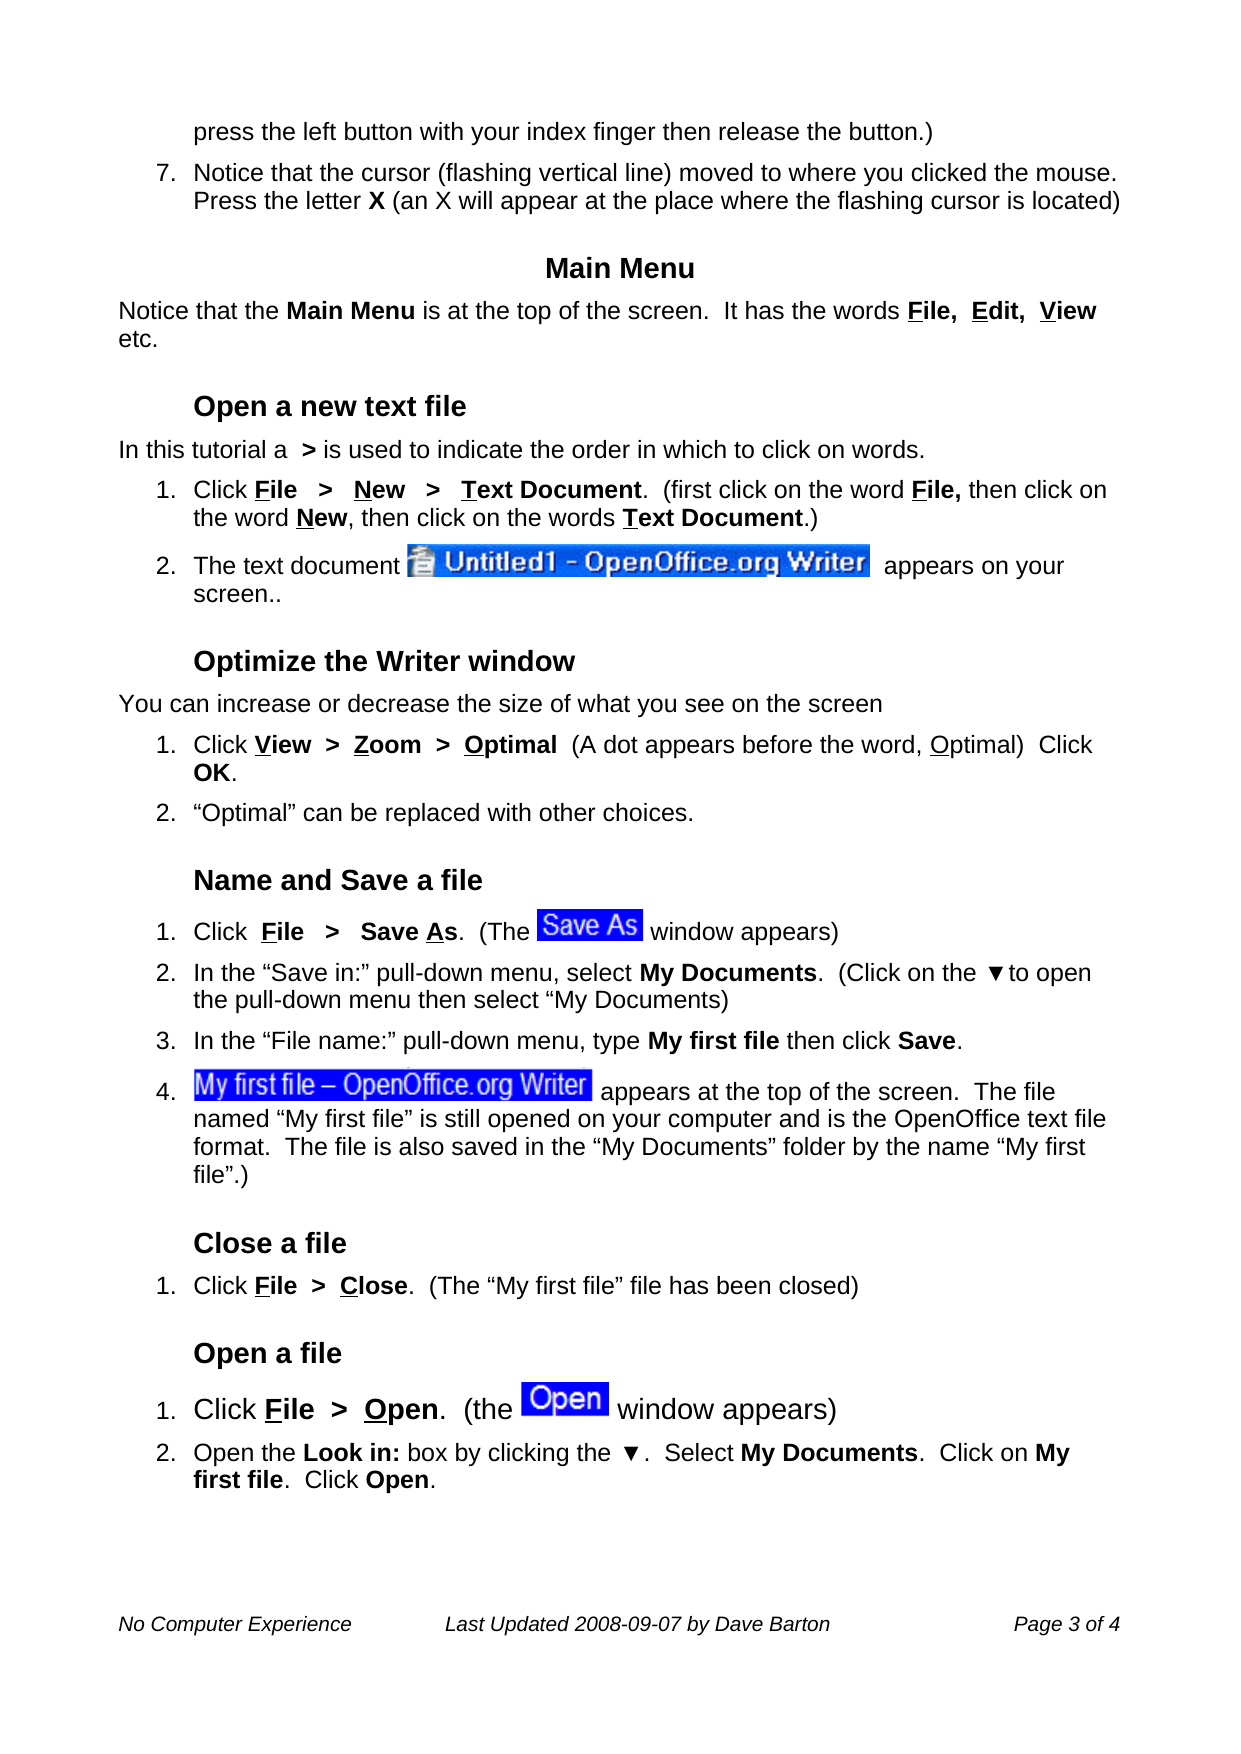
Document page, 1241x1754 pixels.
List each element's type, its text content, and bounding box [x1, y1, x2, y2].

list Click File > Save As. (The window appears) [156, 909, 1122, 946]
list Click View > Zoom > Optimal (A dot appears before the word, Optimal) Click OK. [156, 730, 1122, 786]
list Click File > Close. (The “My first file” file has been closed) [156, 1272, 1122, 1299]
list Open the Look in: box by clicking the ▼. Select My Documents. Click on My first file. Click Open. [156, 1438, 1122, 1494]
subtitle Main Menu [118, 252, 1122, 284]
list Click File > New > Text Document. (first click on the word File, then click on the word New, then click on the words Text Document.) [156, 476, 1122, 532]
text Notice that the Main Menu is at the top of the screen. It has the words File, Edit, View etc. [118, 297, 1122, 353]
subtitle Name and Save a file [193, 864, 1122, 897]
list The text document appears on your screen.. [156, 544, 1122, 607]
list In the “File name:” pull-down menu, type My first file then click Save. [156, 1027, 1122, 1054]
subtitle Close a file [193, 1227, 1122, 1259]
list Notice that the cursor (flashing vertical line) moved to where you clicked the mouse. Press the letter X (an X will appear at the place where the flashing cursor is located) [156, 158, 1122, 214]
list “Optimal” can be replaced with other choices. [156, 799, 1122, 827]
list Click File > Open. (the window appears) [156, 1382, 1122, 1426]
list In the “Save in:” pull-down menu, select My Documents. (Click on the ▼to open the pull-down menu then select “My Documents) [156, 958, 1122, 1014]
subtitle Open a file [193, 1337, 1122, 1370]
text In this tutorial a > is used to indicate the order in which to click on words. [118, 435, 1122, 463]
list appears at the top of the screen. The file named “My first file” is still opened on your computer and is the OpenOffice text file format. The file is also saved in the “My Documents” folder by the name “My first file”.) [156, 1067, 1122, 1189]
subtitle Open a new text file [193, 390, 1122, 423]
subtitle Optimize the Writer window [193, 645, 1122, 677]
text You can increase or decrease the size of what you see on the screen [118, 690, 1122, 718]
list press the left button with your index finger then release the button.) [156, 118, 1122, 146]
picture [407, 544, 870, 577]
